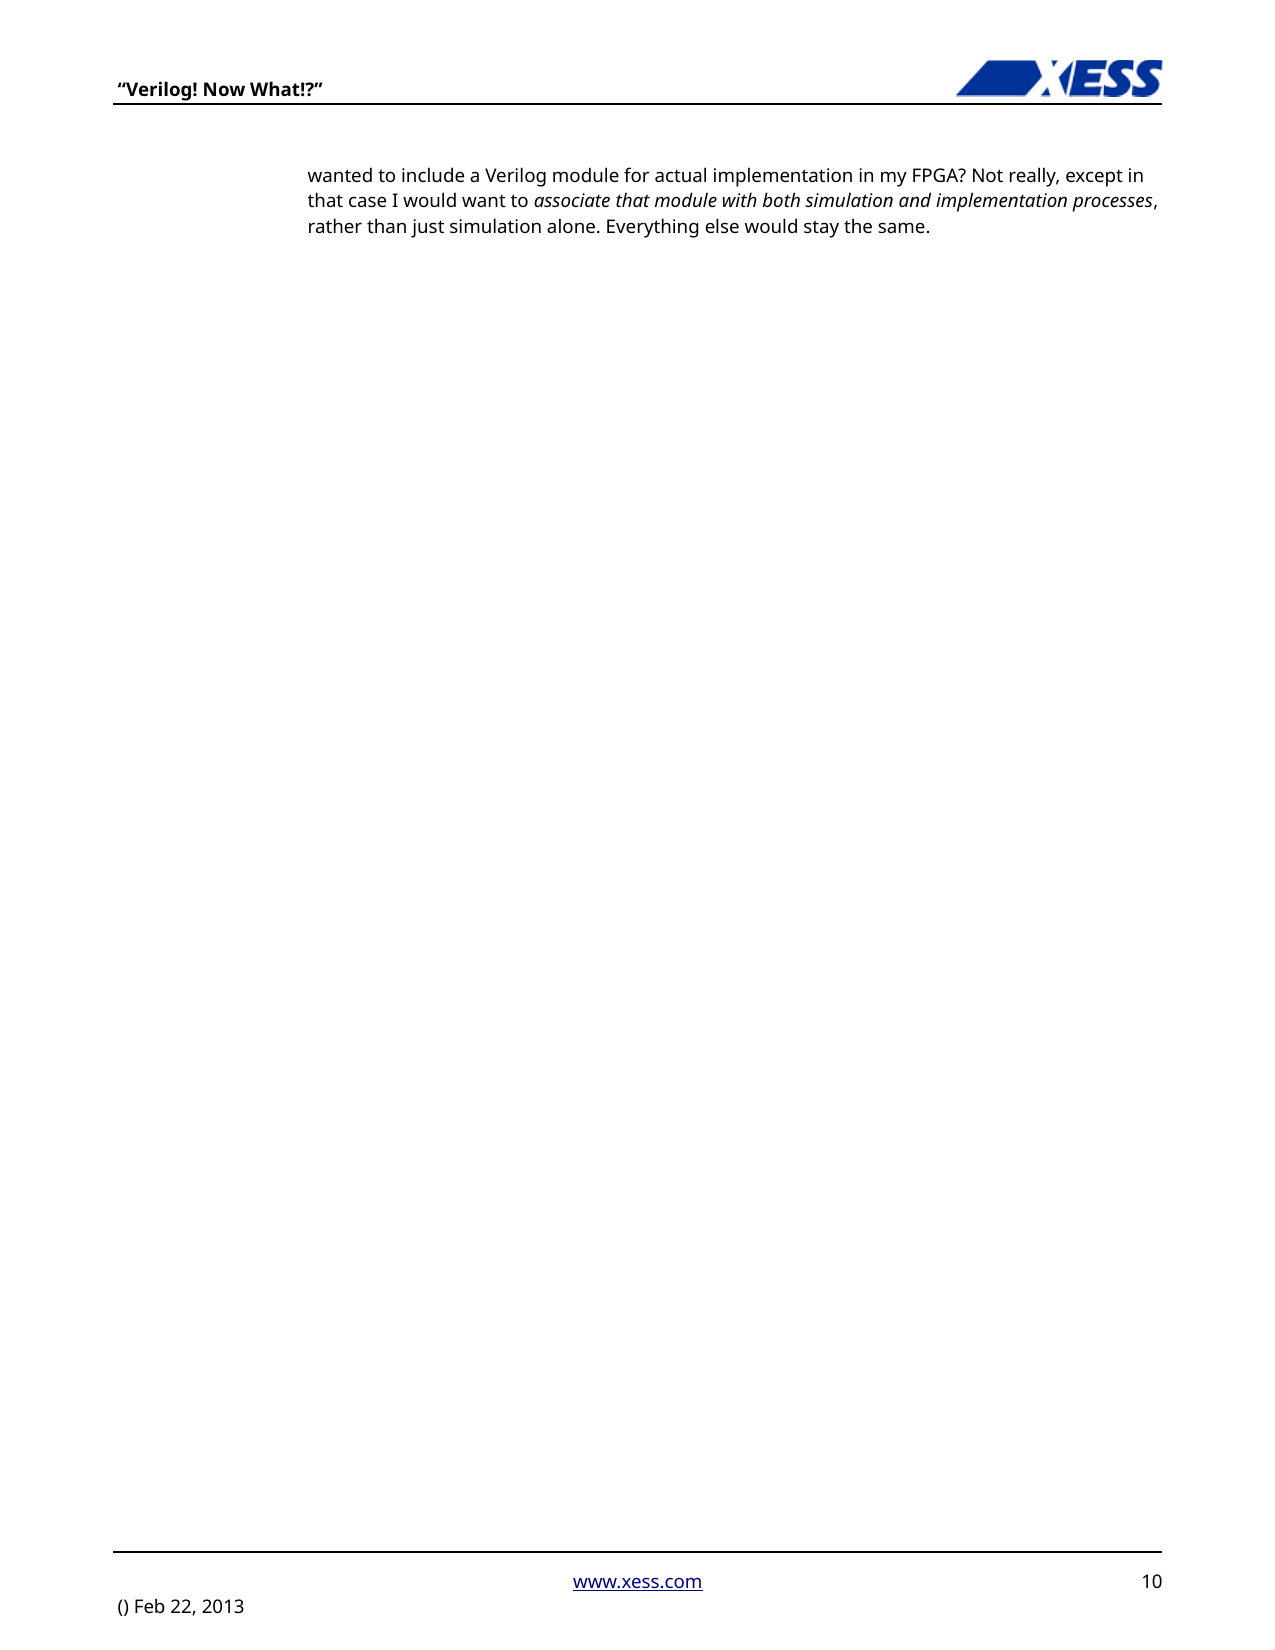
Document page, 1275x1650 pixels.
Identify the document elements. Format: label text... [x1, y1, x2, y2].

text wanted to include a Verilog module for actual implementation in my FPGA? Not really, except in that case I would want to associate that module with both simulation and implementation processes, rather than just simulation alone. Everything else would stay the same. [307, 162, 1162, 238]
picture [955, 60, 1163, 97]
